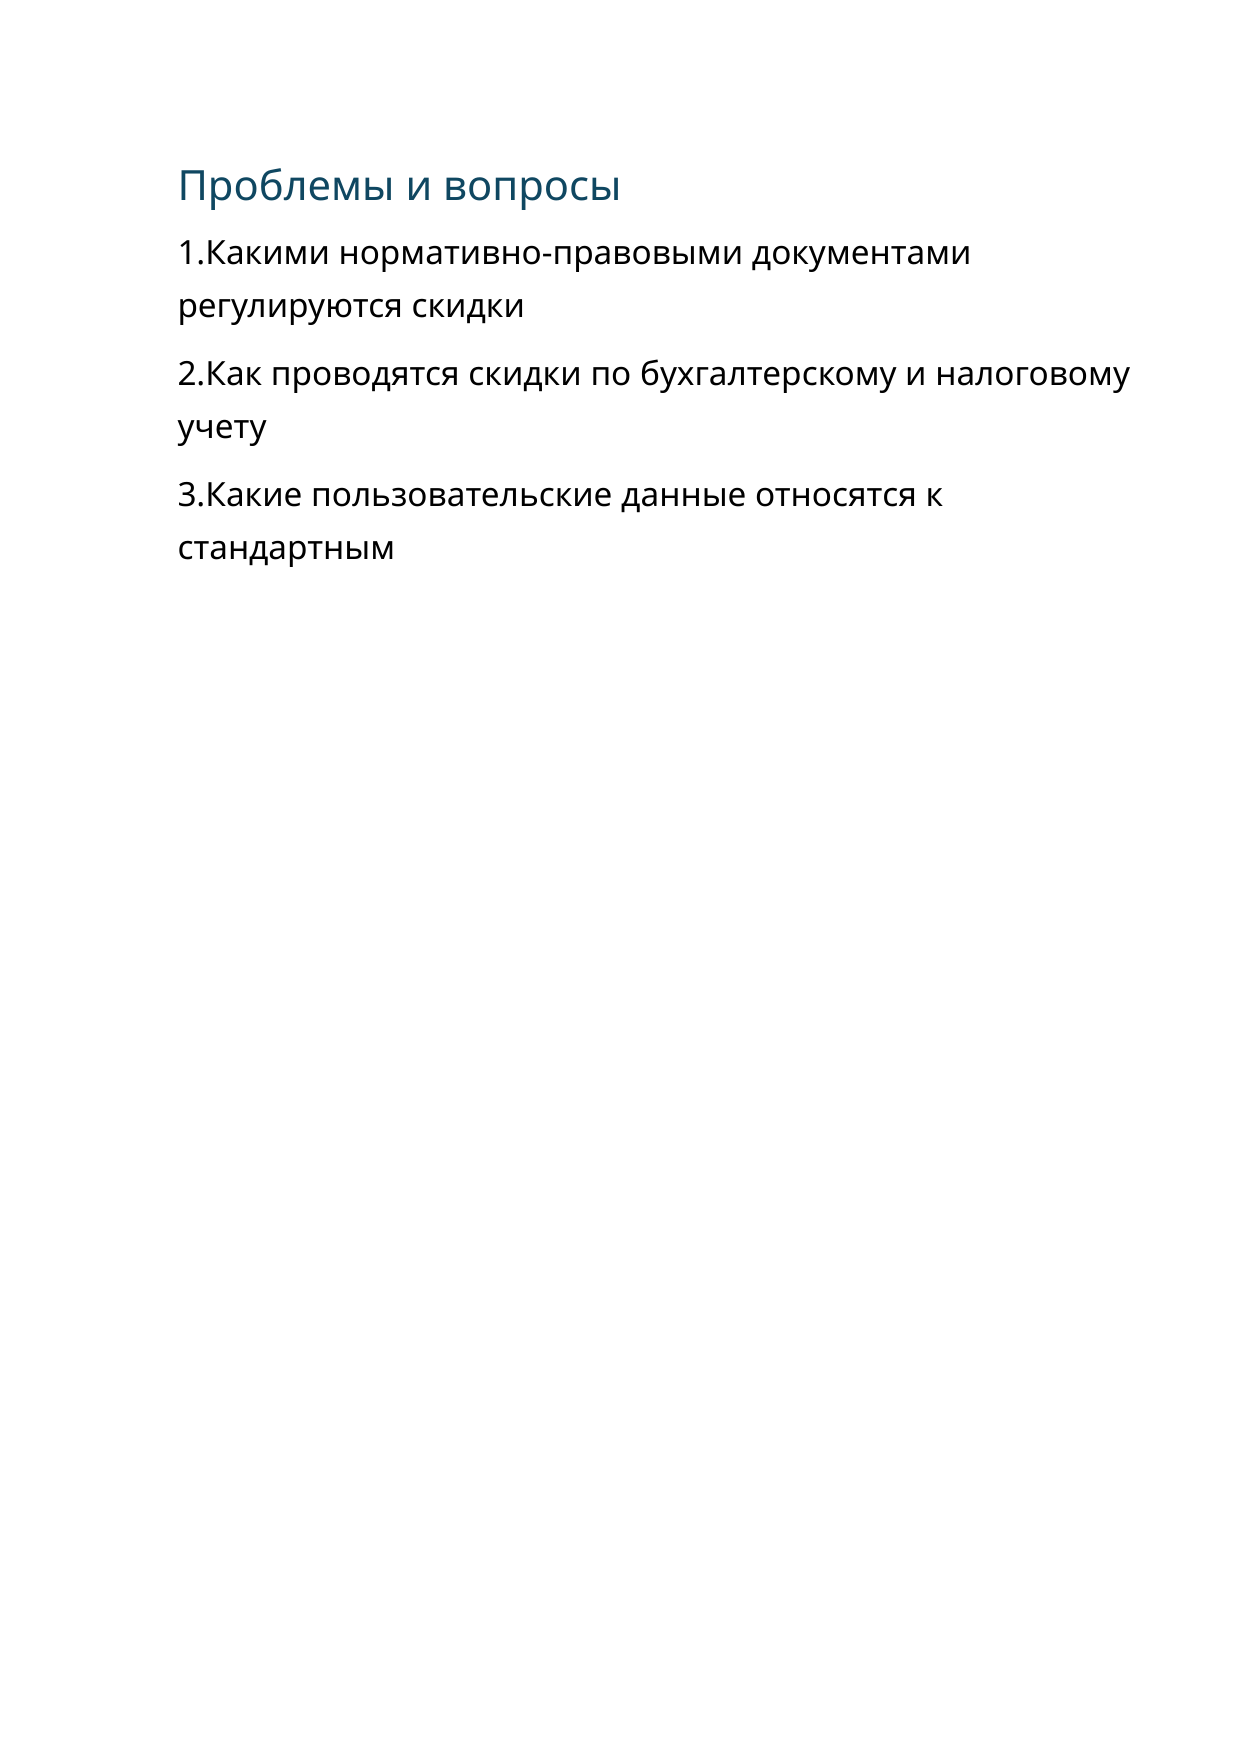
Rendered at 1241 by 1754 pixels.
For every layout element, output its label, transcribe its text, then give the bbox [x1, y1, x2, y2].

text 3.Какие пользовательские данные относятся к стандартным [177, 471, 1152, 569]
text 1.Какими нормативно-правовыми документами регулируются скидки [177, 229, 1152, 327]
subtitle Проблемы и вопросы [177, 156, 1152, 212]
text 2.Как проводятся скидки по бухгалтерскому и налоговому учету [177, 350, 1152, 448]
